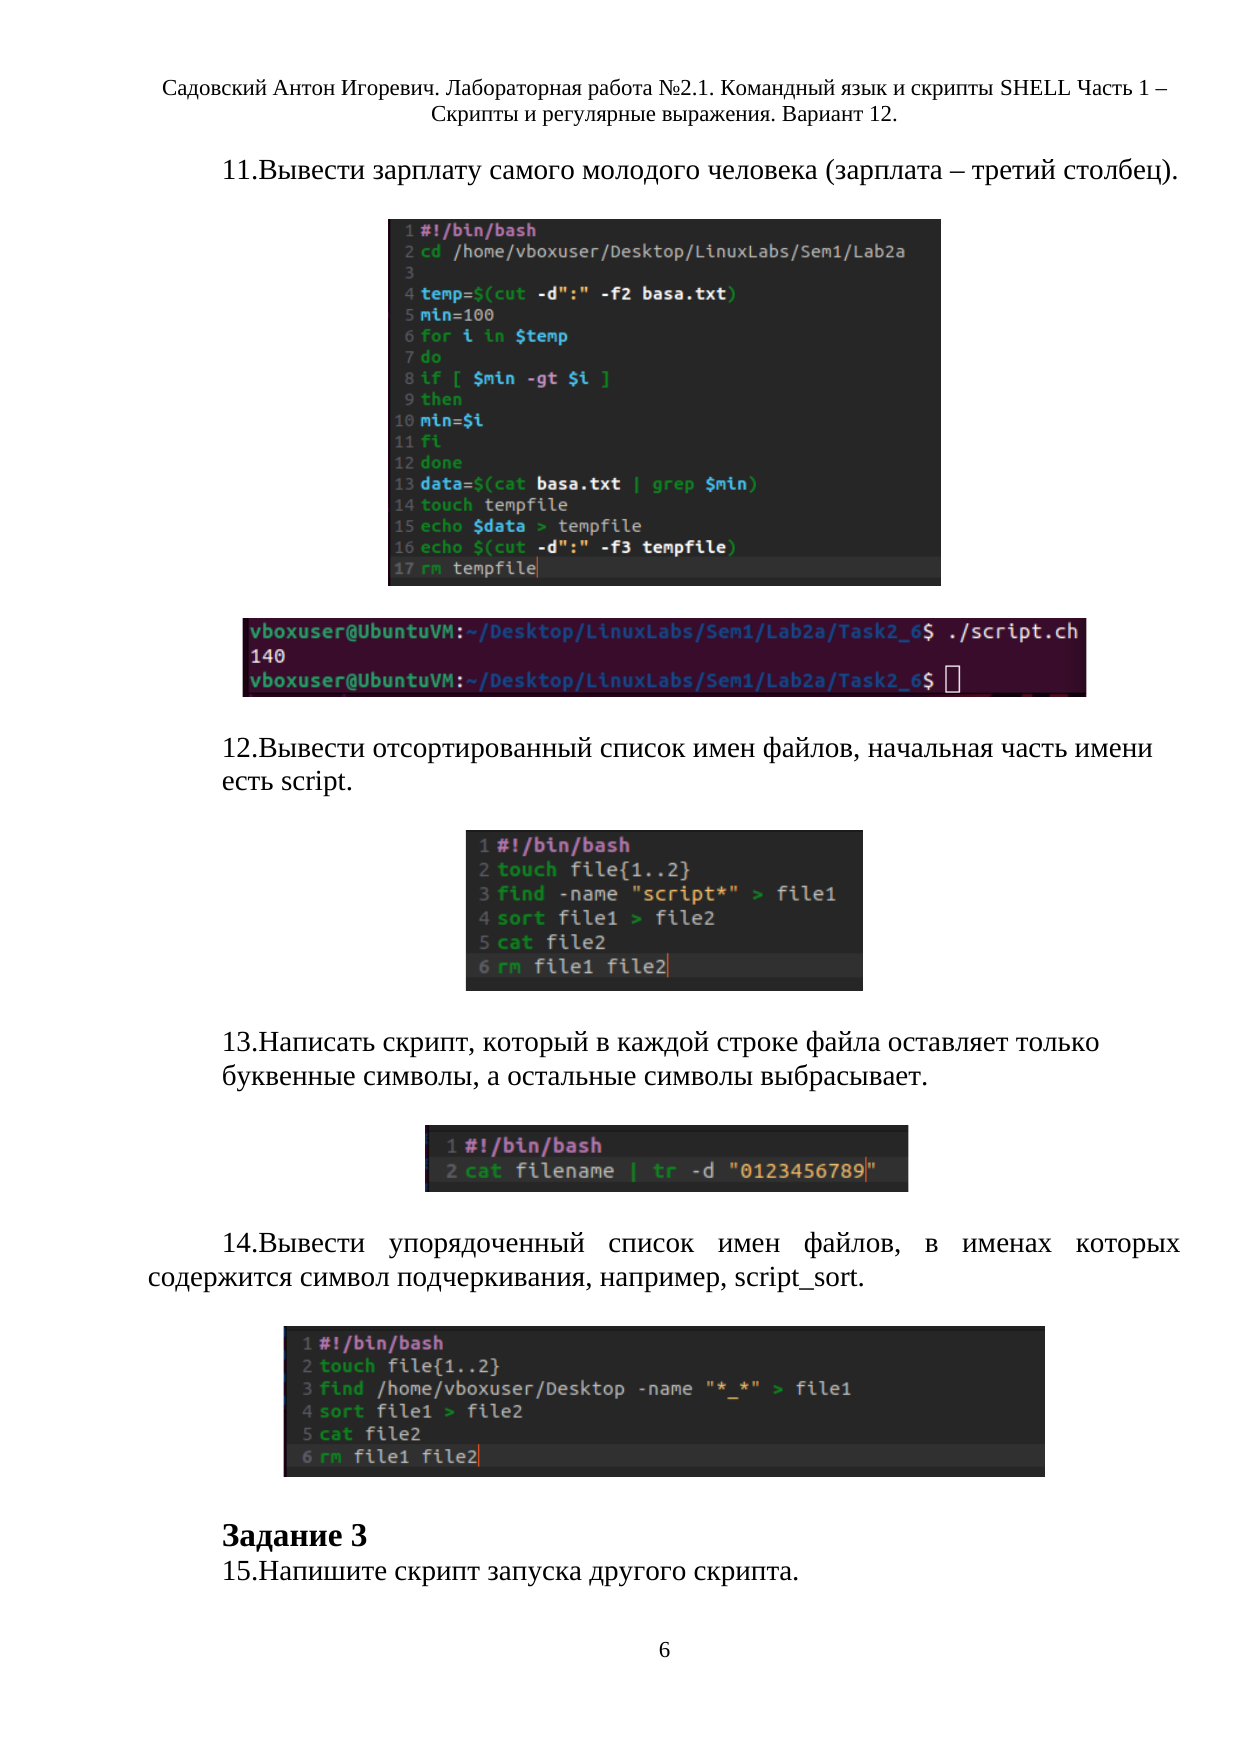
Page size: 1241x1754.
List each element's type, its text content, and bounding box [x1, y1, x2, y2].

text 15.Напишите скрипт запуска другого скрипта. [148, 1553, 1181, 1587]
text 12.Вывести отсортированный список имен файлов, начальная часть имени [148, 730, 1181, 763]
text буквенные символы, а остальные символы выбрасывает. [148, 1058, 1181, 1091]
text Задание 3 [148, 1515, 1181, 1553]
text 13.Написать скрипт, который в каждой строке файла оставляет только [148, 1024, 1181, 1058]
text 14.Вывести упорядоченный список имен файлов, в именах которых содержится символ подчеркивания, например, script_sort. [148, 1225, 1181, 1292]
text 11.Вывести зарплату самого молодого человека (зарплата – третий столбец). [148, 152, 1181, 186]
text есть script. [148, 763, 1181, 797]
